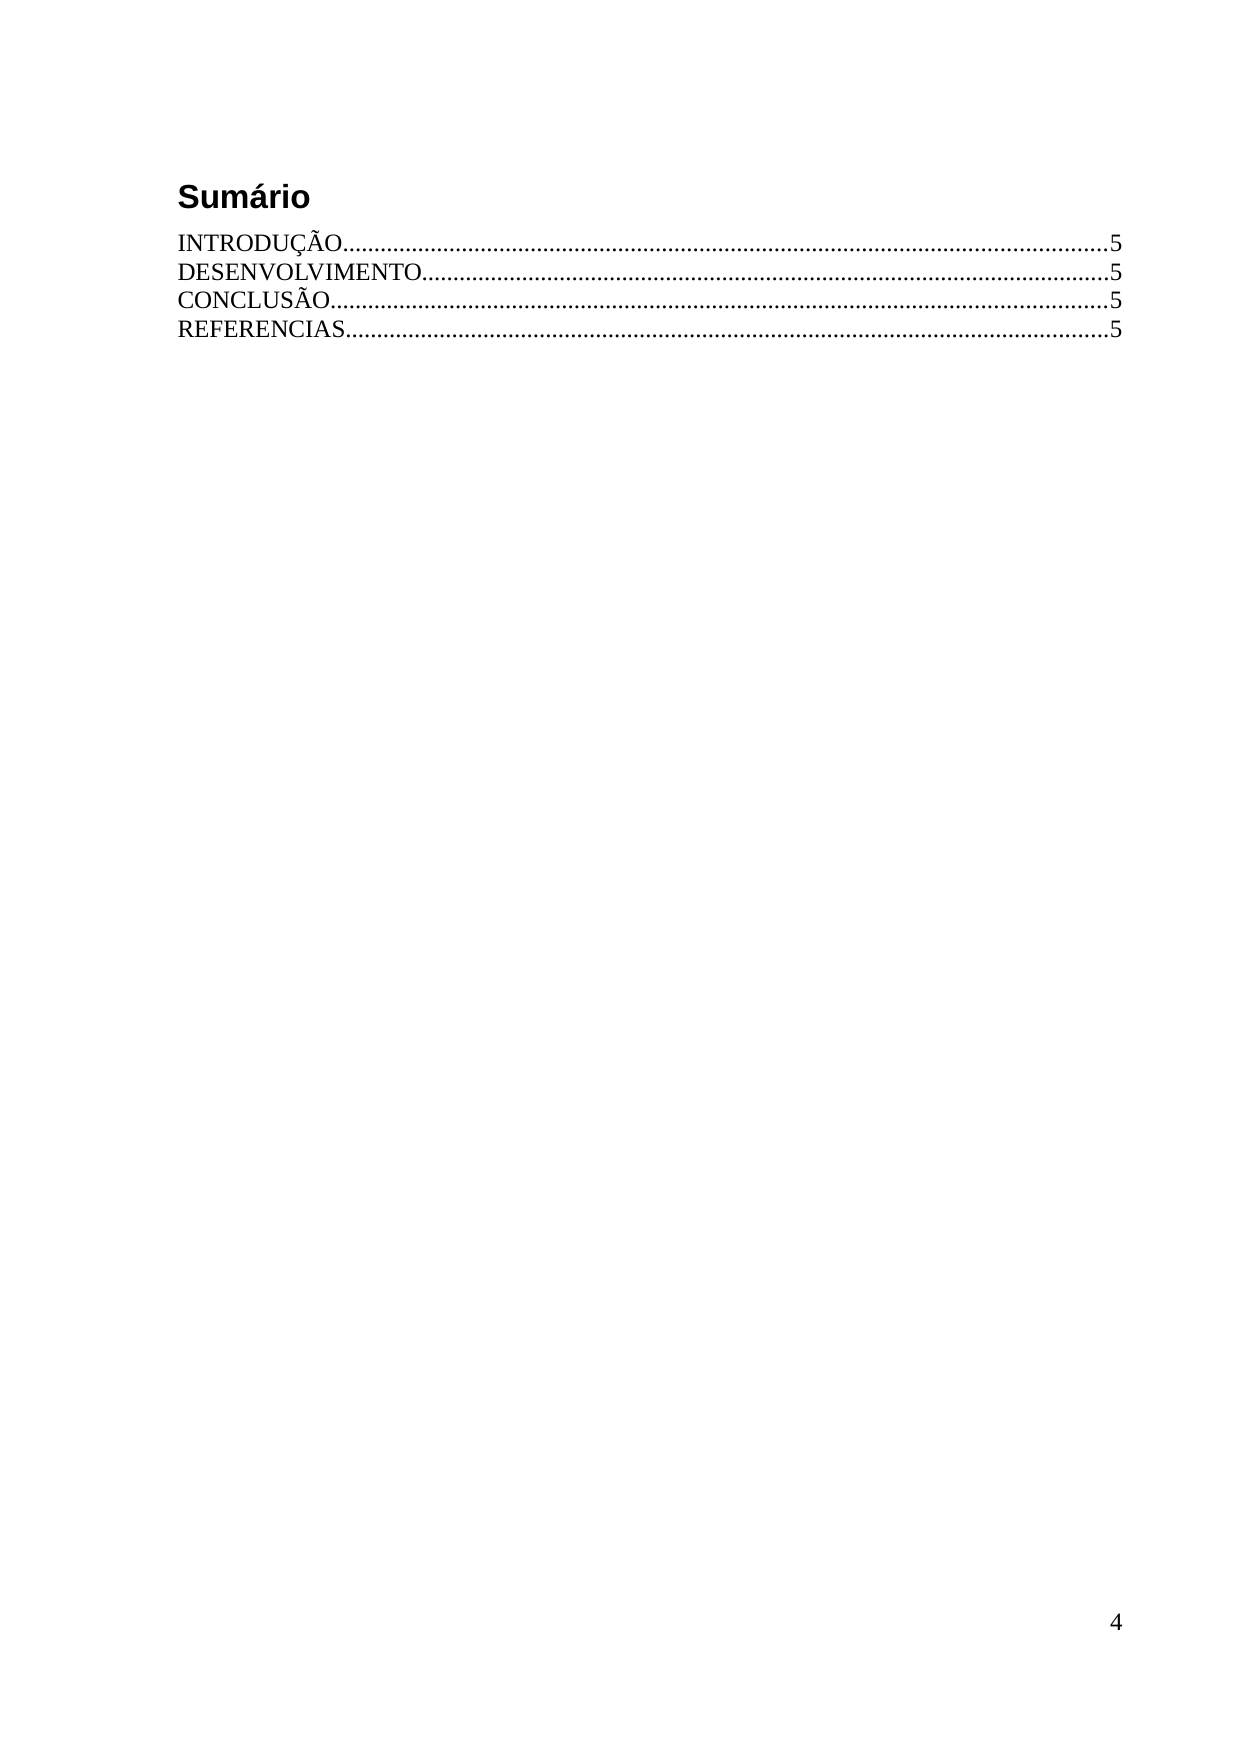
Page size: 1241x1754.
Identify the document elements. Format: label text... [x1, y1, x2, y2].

text INTRODUÇÃO 5 [177, 228, 1122, 257]
text REFERENCIAS 5 [177, 314, 1122, 343]
subtitle Sumário [177, 177, 1122, 216]
text CONCLUSÃO 5 [177, 286, 1122, 314]
text DESENVOLVIMENTO 5 [177, 257, 1122, 286]
